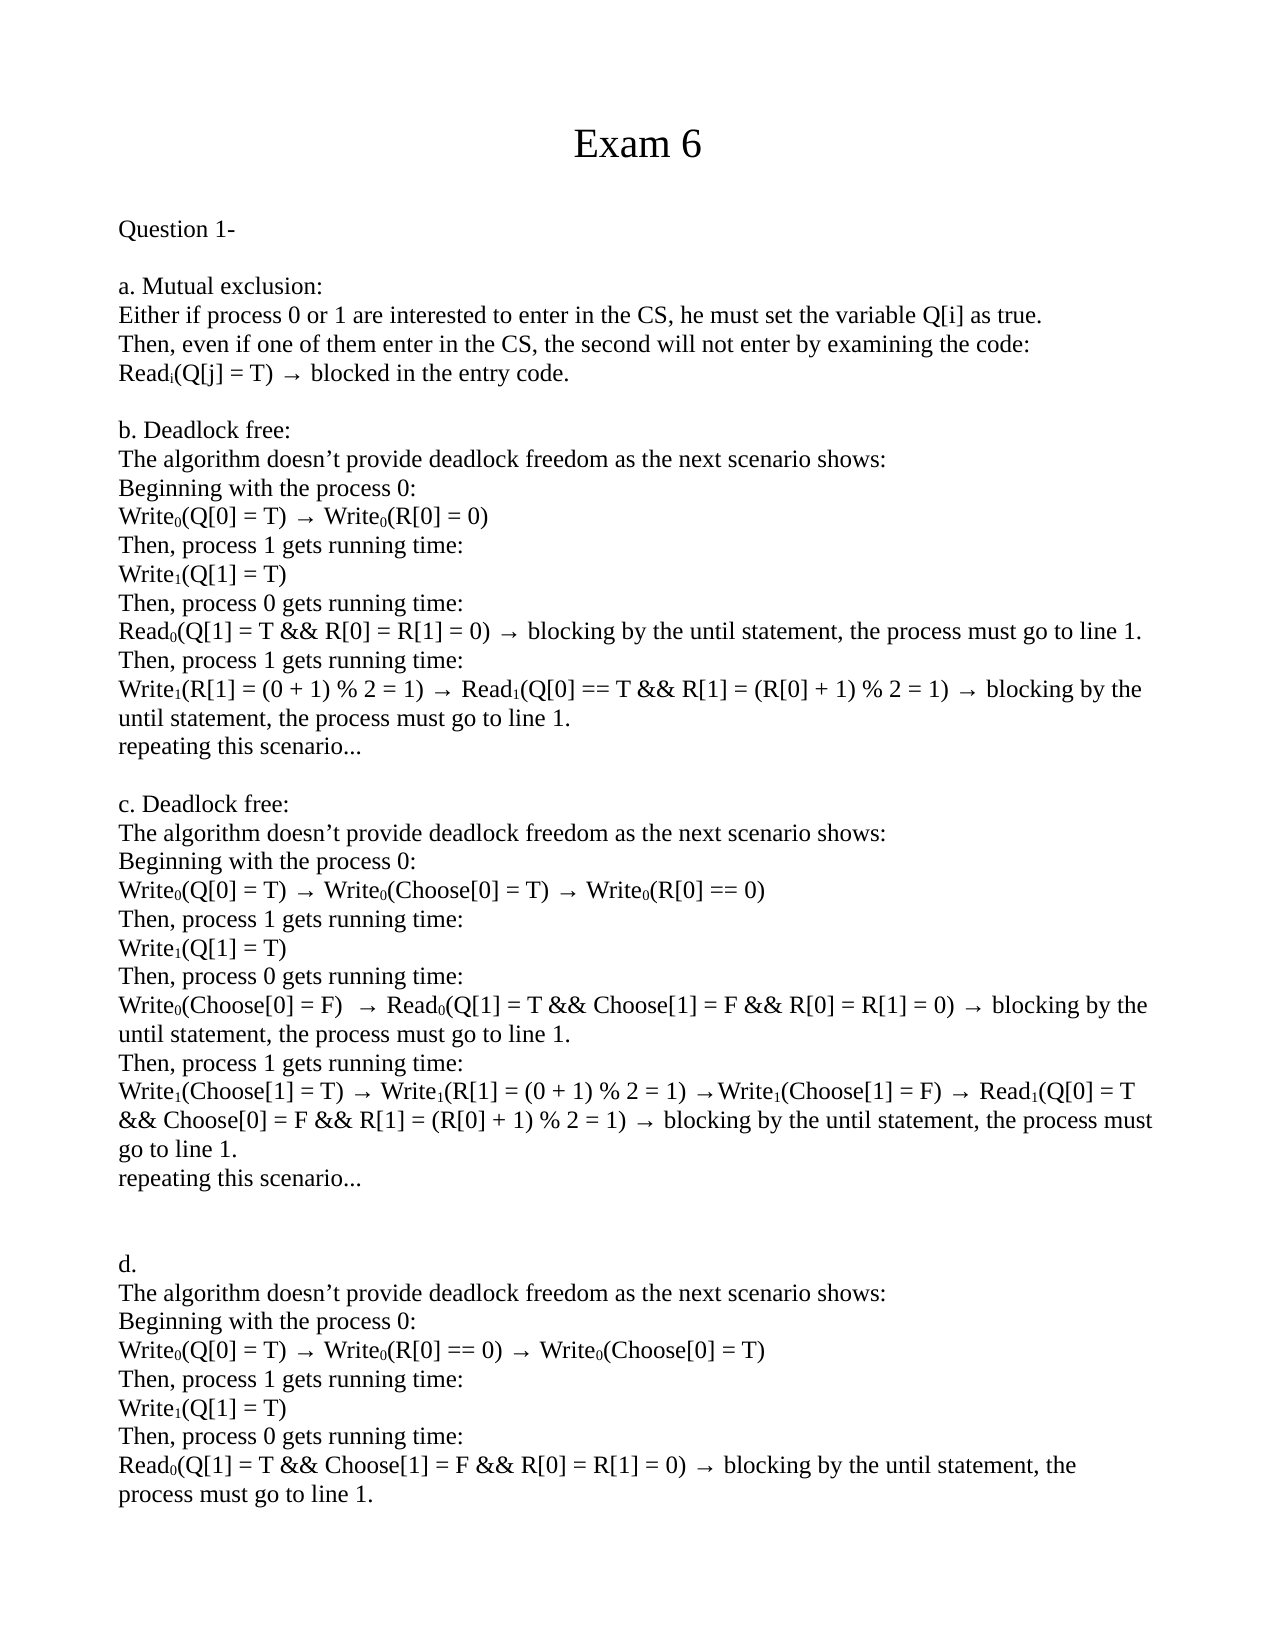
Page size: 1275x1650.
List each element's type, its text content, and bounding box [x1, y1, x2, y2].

text Write0(Q[0] = T) → Write0(R[0] == 0) → Write0(Choose[0] = T) [118, 1335, 1157, 1364]
text Beginning with the process 0: [118, 846, 1157, 875]
text Then, process 0 gets running time: [118, 961, 1157, 990]
text Write0(Choose[0] = F) → Read0(Q[1] = T && Choose[1] = F && R[0] = R[1] = 0) → blocking by the until statement, the process must go to line 1. [118, 990, 1157, 1048]
text Then, process 1 gets running time: [118, 1364, 1157, 1393]
text Write1(Q[1] = T) [118, 933, 1157, 961]
text Question 1- [118, 214, 1157, 243]
text repeating this scenario... [118, 731, 1157, 760]
text Then, process 1 gets running time: [118, 530, 1157, 559]
text Write1(Q[1] = T) [118, 559, 1157, 588]
text d. [118, 1249, 1157, 1278]
text Exam 6 [118, 118, 1157, 166]
text c. Deadlock free: [118, 789, 1157, 818]
text Beginning with the process 0: [118, 473, 1157, 501]
text The algorithm doesn’t provide deadlock freedom as the next scenario shows: [118, 444, 1157, 473]
text Then, process 0 gets running time: [118, 588, 1157, 616]
text repeating this scenario... [118, 1163, 1157, 1191]
text Then, process 1 gets running time: [118, 904, 1157, 933]
text The algorithm doesn’t provide deadlock freedom as the next scenario shows: [118, 1278, 1157, 1306]
text Write0(Q[0] = T) → Write0(Choose[0] = T) → Write0(R[0] == 0) [118, 875, 1157, 904]
text Read0(Q[1] = T && R[0] = R[1] = 0) → blocking by the until statement, the process must go to line 1. [118, 616, 1157, 645]
text Then, process 1 gets running time: [118, 645, 1157, 674]
text b. Deadlock free: [118, 415, 1157, 444]
text Read0(Q[1] = T && Choose[1] = F && R[0] = R[1] = 0) → blocking by the until statement, the process must go to line 1. [118, 1450, 1157, 1508]
text The algorithm doesn’t provide deadlock freedom as the next scenario shows: [118, 818, 1157, 846]
text Write1(Q[1] = T) [118, 1393, 1157, 1421]
text Then, even if one of them enter in the CS, the second will not enter by examining the code: [118, 329, 1157, 358]
text Beginning with the process 0: [118, 1306, 1157, 1335]
text Write1(R[1] = (0 + 1) % 2 = 1) → Read1(Q[0] == T && R[1] = (R[0] + 1) % 2 = 1) → blocking by the until statement, the process must go to line 1. [118, 674, 1157, 731]
text Write1(Choose[1] = T) → Write1(R[1] = (0 + 1) % 2 = 1) →Write1(Choose[1] = F) → Read1(Q[0] = T && Choose[0] = F && R[1] = (R[0] + 1) % 2 = 1) → blocking by the until statement, the process must go to line 1. [118, 1076, 1157, 1163]
text Write0(Q[0] = T) → Write0(R[0] = 0) [118, 501, 1157, 530]
text a. Mutual exclusion: [118, 271, 1157, 300]
text Then, process 0 gets running time: [118, 1421, 1157, 1450]
text Then, process 1 gets running time: [118, 1048, 1157, 1076]
text Either if process 0 or 1 are interested to enter in the CS, he must set the variable Q[i] as true. [118, 300, 1157, 329]
text Readi(Q[j] = T) → blocked in the entry code. [118, 358, 1157, 386]
